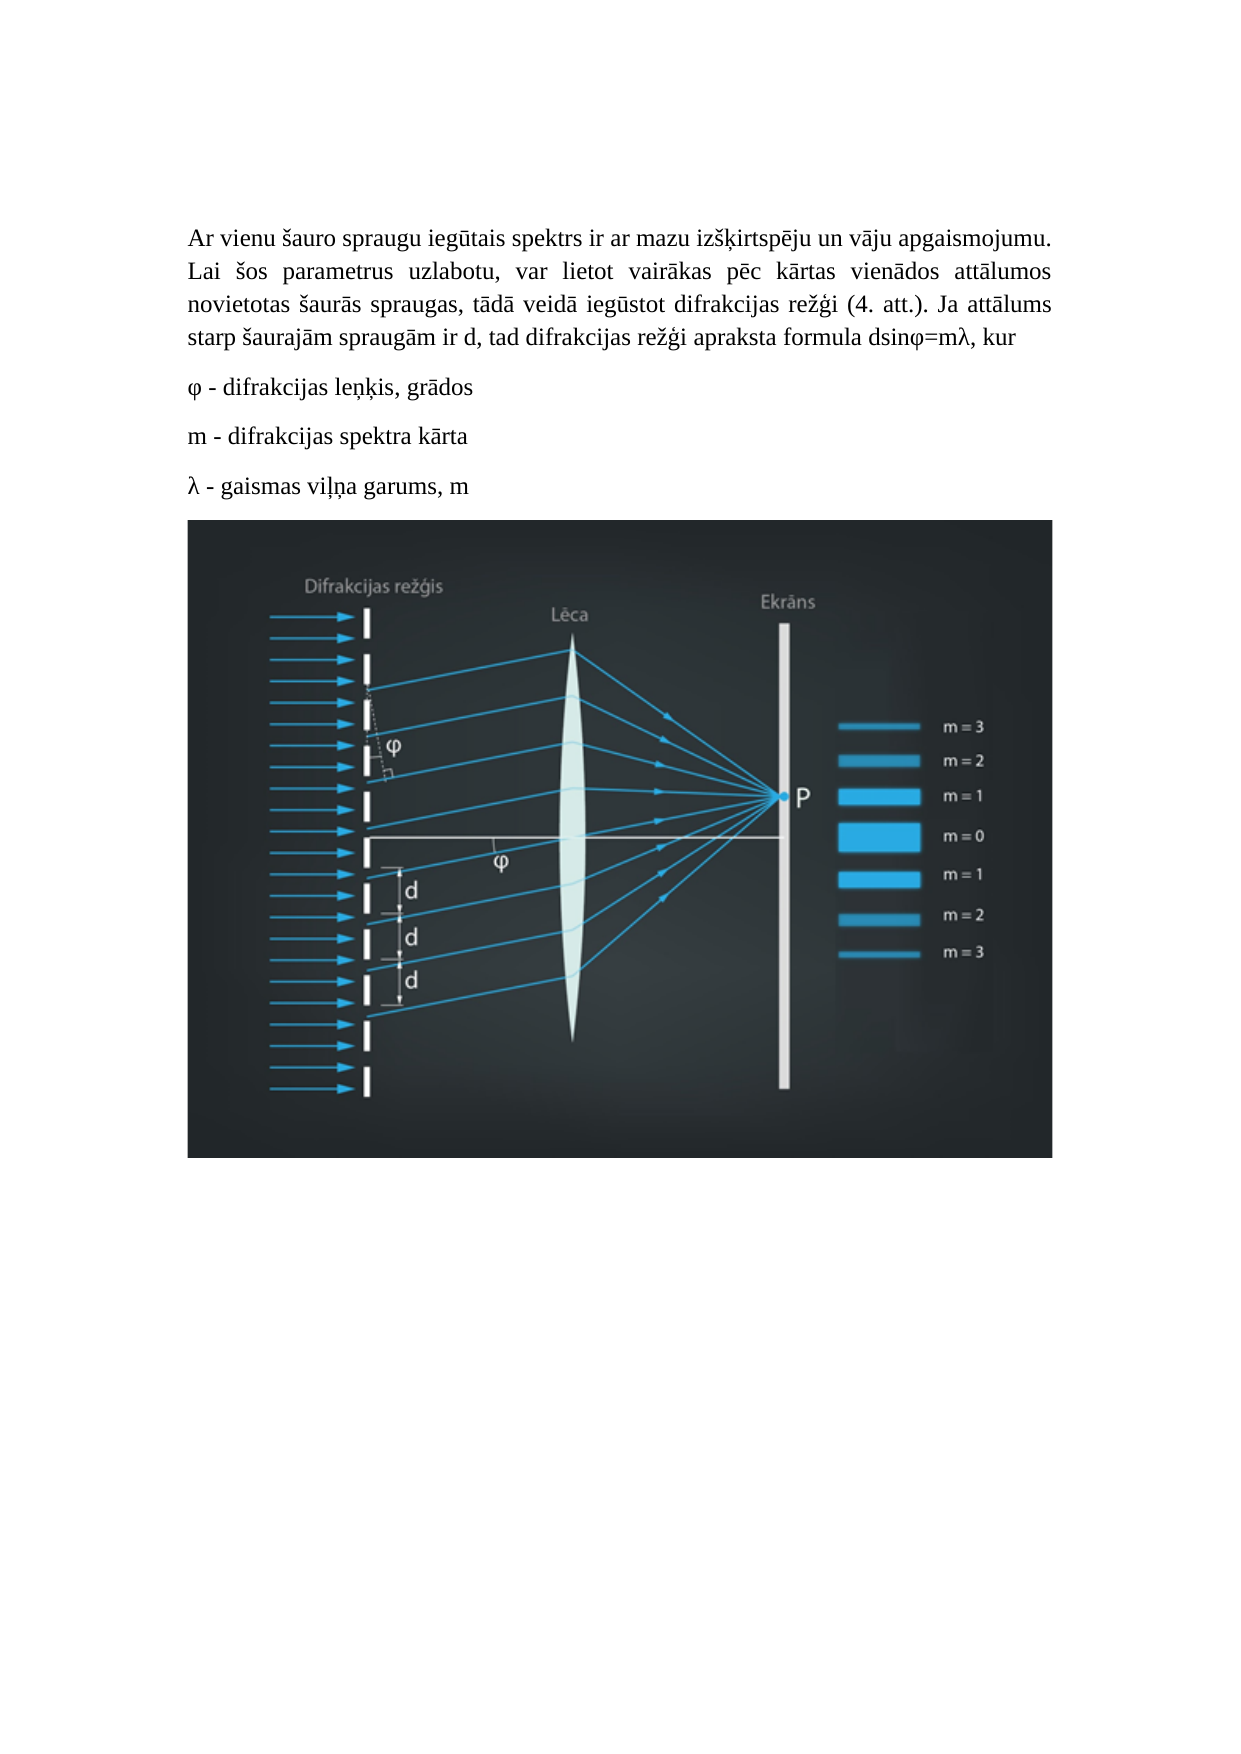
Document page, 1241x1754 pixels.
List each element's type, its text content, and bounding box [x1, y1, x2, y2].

text Ar vienu šauro spraugu iegūtais spektrs ir ar mazu izšķirtspēju un vāju apgaismojumu. Lai šos parametrus uzlabotu, var lietot vairākas pēc kārtas vienādos attālumos novietotas šaurās spraugas, tādā veidā iegūstot difrakcijas režģi (4. att.). Ja attālums starp šaurajām spraugām ir d, tad difrakcijas režģi apraksta formula dsinφ=mλ, kur [187, 223, 1053, 351]
text λ - gaismas viļņa garums, m [187, 471, 1053, 500]
text m - difrakcijas spektra kārta [187, 421, 1053, 450]
text φ - difrakcijas leņķis, grādos [187, 372, 1053, 400]
